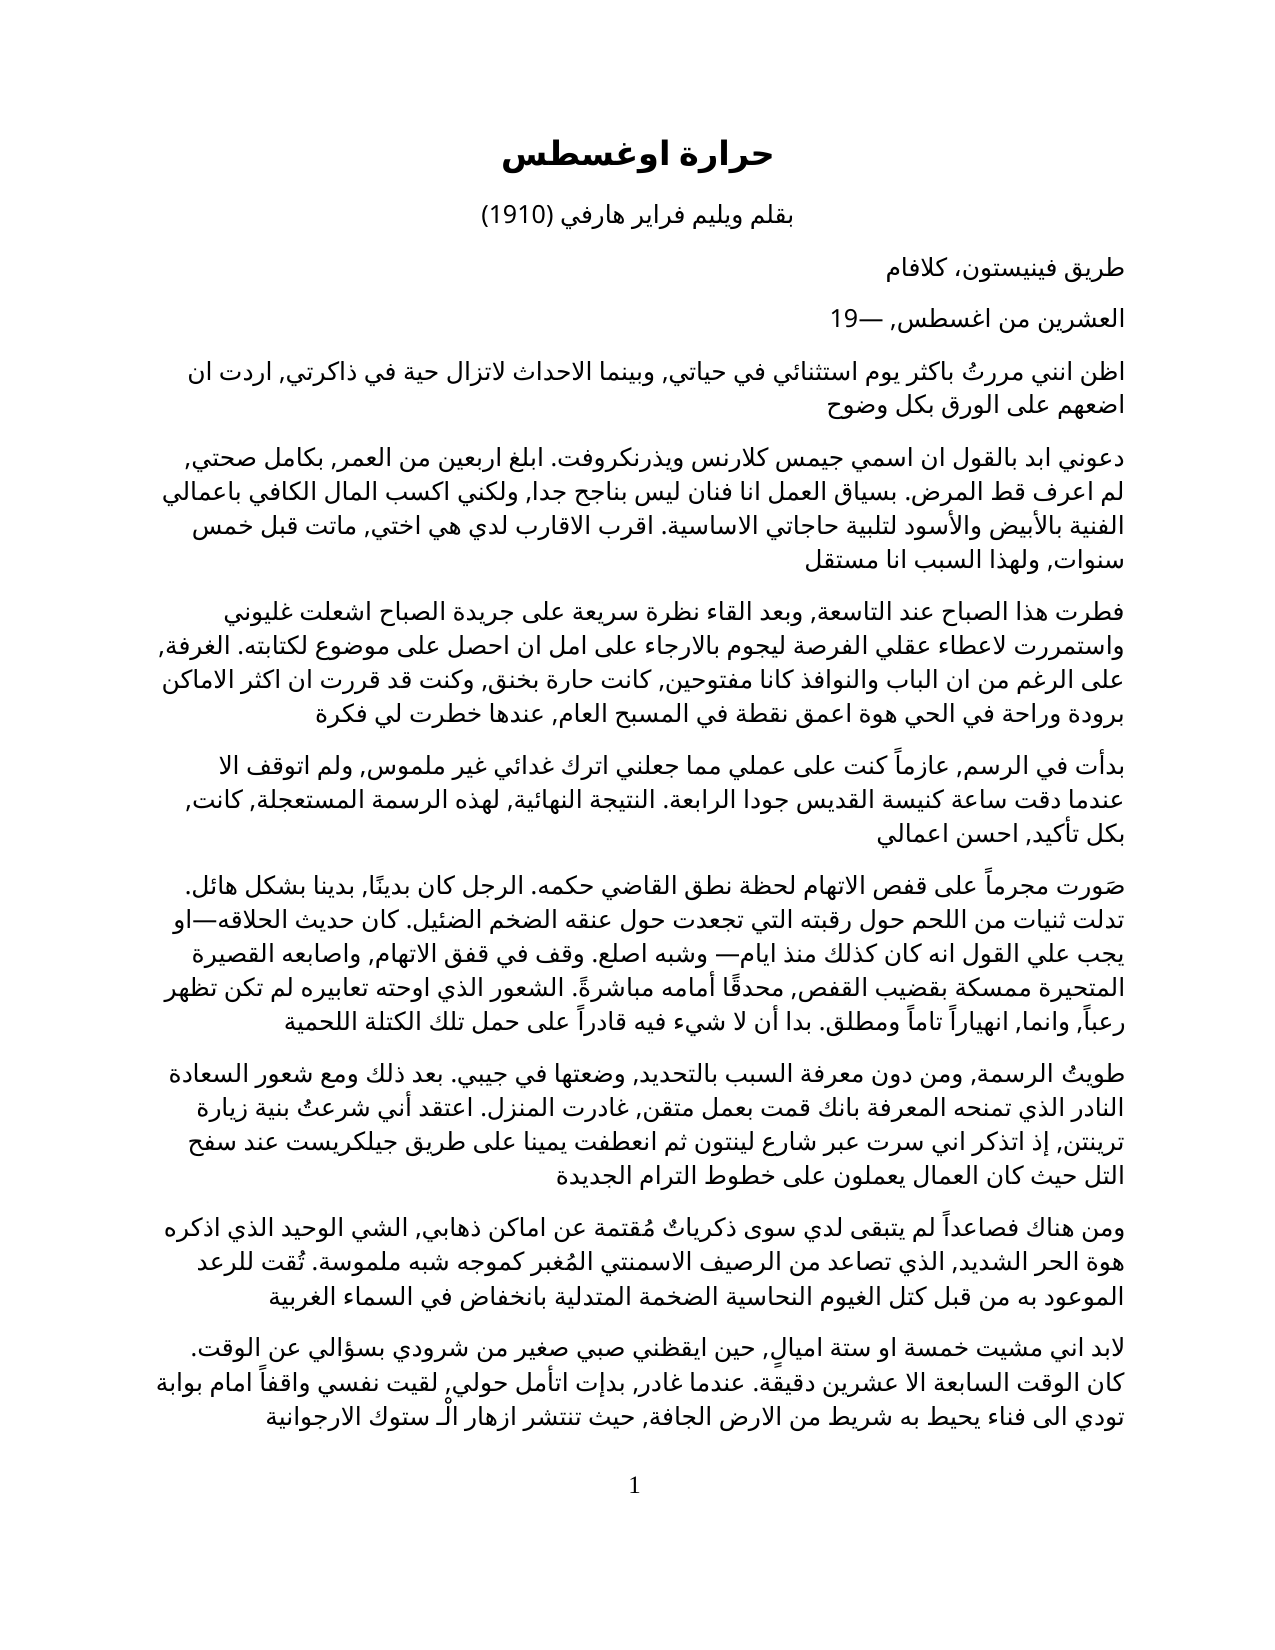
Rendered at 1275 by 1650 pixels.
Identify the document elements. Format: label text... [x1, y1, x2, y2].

text العشرين من اغسطس, —19 [150, 301, 1125, 335]
text بقلم ويليم فراير هارفي (1910) [150, 197, 1125, 231]
text صَورت مجرماً على قفص الاتهام لحظة نطق القاضي حكمه. الرجل كان بدينًا, بدينا بشكل هائل. تدلت ثنيات من اللحم حول رقبته التي تجعدت حول عنقه الضخم الضئيل. كان حديث الحلاقه—او يجب علي القول انه كان كذلك منذ ايام— وشبه اصلع. وقف في قفق الاتهام, واصابعه القصيرة المتحيرة ممسكة بقضيب القفص, محدقًا أمامه مباشرةً. الشعور الذي اوحته تعابيره لم تكن تظهر رعباً, وانما, انهياراً تاماً ومطلق. بدا أن لا شيء فيه قادراً على حمل تلك الكتلة اللحمية [150, 868, 1125, 1038]
text طويتُ الرسمة, ومن دون معرفة السبب بالتحديد, وضعتها في جيبي. بعد ذلك ومع شعور السعادة النادر الذي تمنحه المعرفة بانك قمت بعمل متقن, غادرت المنزل. اعتقد أني شرعتُ بنية زيارة ترينتن, إذ اتذكر اني سرت عبر شارع لينتون ثم انعطفت يمينا على طريق جيلكريست عند سفح التل حيث كان العمال يعملون على خطوط الترام الجديدة [150, 1056, 1125, 1192]
text بدأت في الرسم, عازماً كنت على عملي مما جعلني اترك غدائي غير ملموس, ولم اتوقف الا عندما دقت ساعة كنيسة القديس جودا الرابعة. النتيجة النهائية, لهذه الرسمة المستعجلة, كانت, بكل تأكيد, احسن اعمالي [150, 747, 1125, 850]
text طريق فينيستون، كلافام [150, 249, 1125, 283]
text لابد اني مشيت خمسة او ستة اميالٍ, حين ايقظني صبي صغير من شرودي بسؤالي عن الوقت. كان الوقت السابعة الا عشرين دقيقة. عندما غادر, بدإت اتأمل حولي, لقيت نفسي واقفاً امام بوابة تودي الى فناء يحيط به شريط من الارض الجافة, حيث تنتشر ازهار الْـ ستوك الارجوانية والجيرانيوم القرمزية. كان هناك لوح مكتوب عليه [150, 1330, 1125, 1432]
text دعوني ابد بالقول ان اسمي جيمس كلارنس ويذرنكروفت. ابلغ اربعين من العمر, بكامل صحتي, لم اعرف قط المرض. بسياق العمل انا فنان ليس بناجح جدا, ولكني اكسب المال الكافي باعمالي الفنية بالأبيض والأسود لتلبية حاجاتي الاساسية. اقرب الاقارب لدي هي اختي, ماتت قبل خمس سنوات, ولهذا السبب انا مستقل [150, 439, 1125, 575]
text ومن هناك فصاعداً لم يتبقى لدي سوى ذكرياتٌ مُقتمة عن اماكن ذهابي, الشي الوحيد الذي اذكره هوة الحر الشديد, الذي تصاعد من الرصيف الاسمنتي المُغبر كموجه شبه ملموسة. تُقت للرعد الموعود به من قبل كتل الغيوم النحاسية الضخمة المتدلية بانخفاض في السماء الغربية [150, 1210, 1125, 1312]
subtitle حرارة اوغسطس [150, 130, 1125, 176]
text اظن انني مررتُ باكثر يوم استثنائي في حياتي, وبينما الاحداث لاتزال حية في ذاكرتي, اردت ان اضعهم على الورق بكل وضوح [150, 353, 1125, 421]
text فطرت هذا الصباح عند التاسعة, وبعد القاء نظرة سريعة على جريدة الصباح اشعلت غليوني واستمررت لاعطاء عقلي الفرصة ليجوم بالارجاء على امل ان احصل على موضوع لكتابته. الغرفة, على الرغم من ان الباب والنوافذ كانا مفتوحين, كانت حارة بخنق, وكنت قد قررت ان اكثر الاماكن برودة وراحة في الحي هوة اعمق نقطة في المسبح العام, عندها خطرت لي فكرة [150, 593, 1125, 729]
